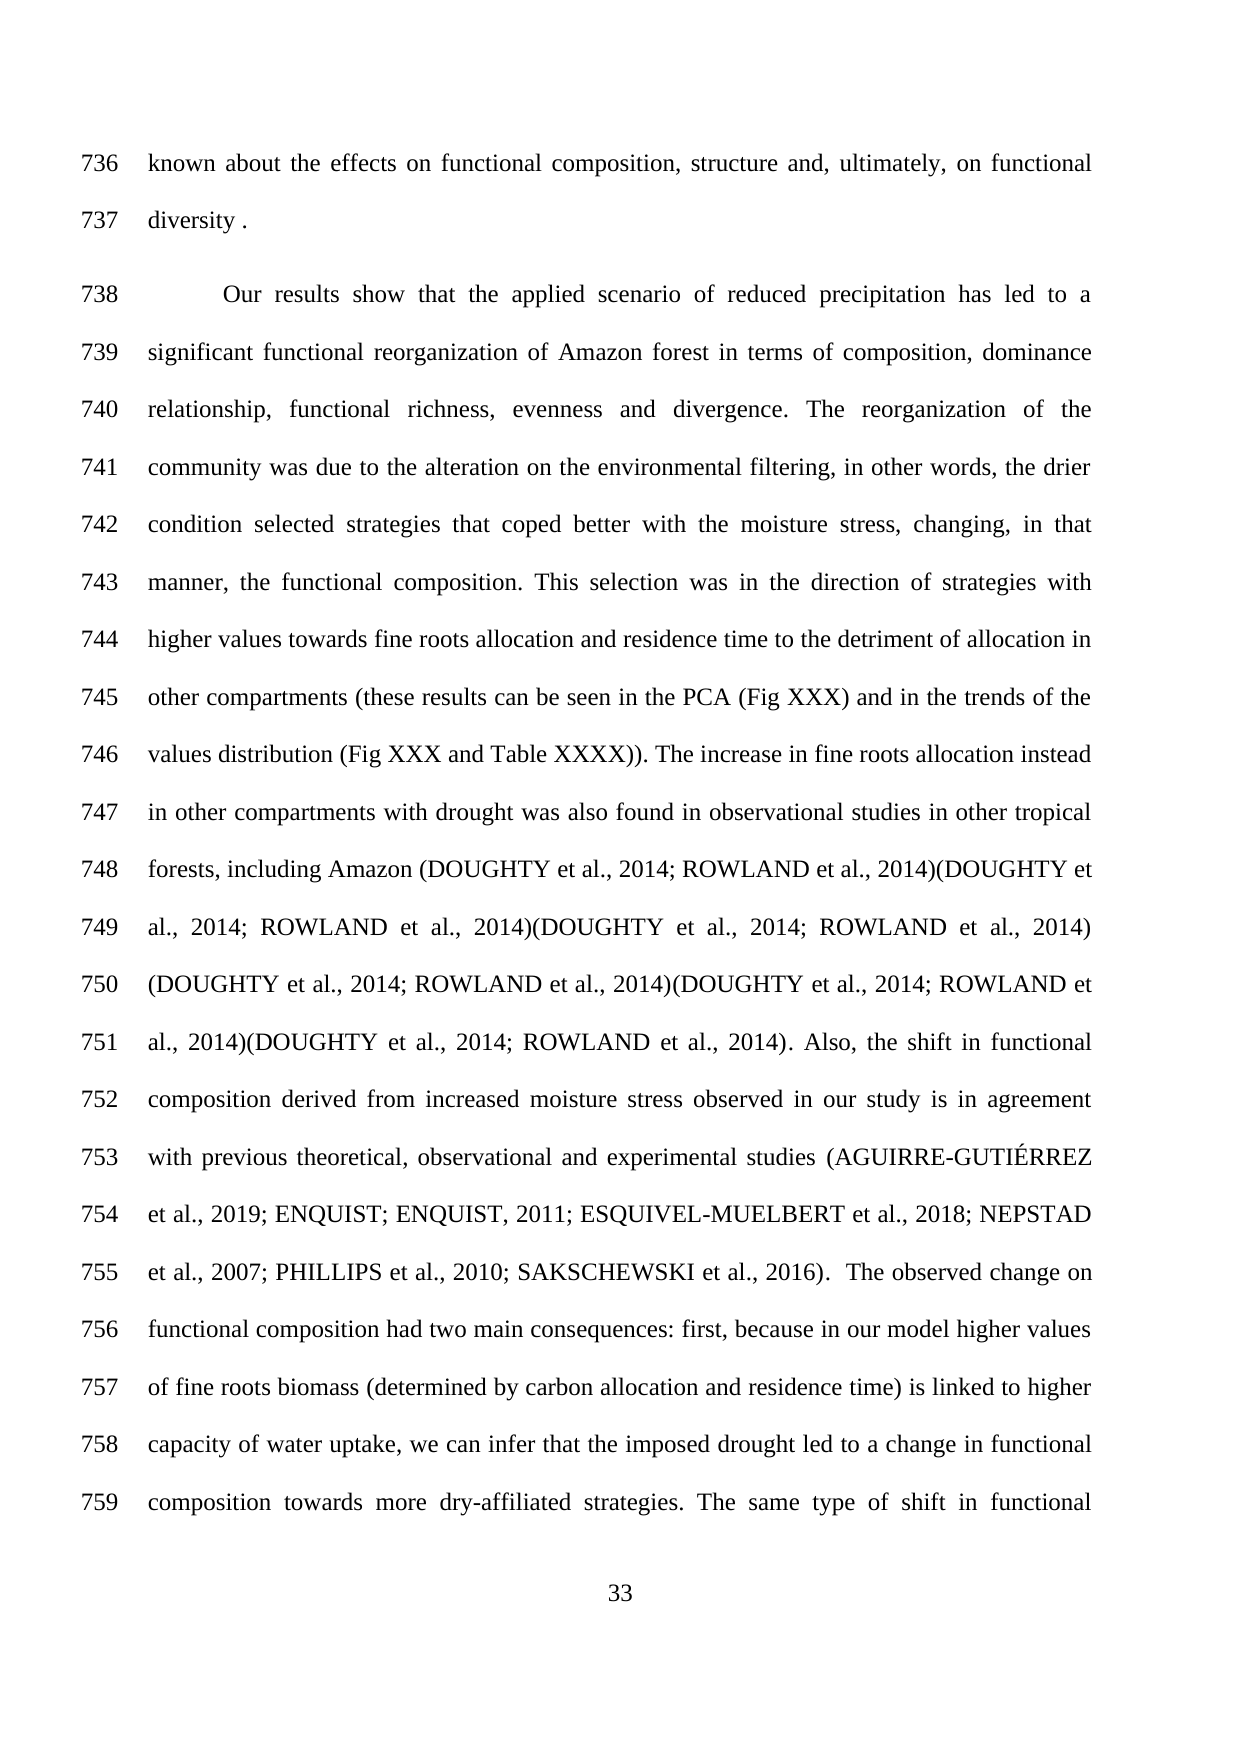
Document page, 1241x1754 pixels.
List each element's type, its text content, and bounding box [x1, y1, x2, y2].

text Our results show that the applied scenario of reduced precipitation has led to a significant functional reorganization of Amazon forest in terms of composition, dominance relationship, functional richness, evenness and divergence. The reorganization of the community was due to the alteration on the environmental filtering, in other words, the drier condition selected strategies that coped better with the moisture stress, changing, in that manner, the functional composition. This selection was in the direction of strategies with higher values towards fine roots allocation and residence time to the detriment of allocation in other compartments (these results can be seen in the PCA (Fig XXX) and in the trends of the values distribution (Fig XXX and Table XXXX)). The increase in fine roots allocation instead in other compartments with drought was also found in observational studies in other tropical forests, including Amazon (DOUGHTY et al., 2014; ROWLAND et al., 2014)(DOUGHTY et al., 2014; ROWLAND et al., 2014)(DOUGHTY et al., 2014; ROWLAND et al., 2014)(DOUGHTY et al., 2014; ROWLAND et al., 2014)(DOUGHTY et al., 2014; ROWLAND et al., 2014)(DOUGHTY et al., 2014; ROWLAND et al., 2014)⁠. Also, the shift in functional composition derived from increased moisture stress observed in our study is in agreement with previous theoretical, observational and experimental studies (AGUIRRE-GUTIÉRREZ et al., 2019; ENQUIST; ENQUIST, 2011; ESQUIVEL-MUELBERT et al., 2018; NEPSTAD et al., 2007; PHILLIPS et al., 2010; SAKSCHEWSKI et al., 2016)⁠. The observed change on functional composition had two main consequences: first, because in our model higher values of fine roots biomass (determined by carbon allocation and residence time) is linked to higher capacity of water uptake, we can infer that the imposed drought led to a change in functional composition towards more dry-affiliated strategies. The same type of shift in functional composition was observed in Amazon (ESQUIVEL-MUELBERT et al., 2018; MADANI et al., 2018; PHILLIPS et al., 2010)⁠ and other tropical forests(ENQUIST; ENQUIST, 2011; FAUSET et al., 2012; FEELEY et al., 2011)⁠. [112, 279, 1093, 1516]
text Climate change, as reduced precipitation, is already changing biodiversity all over the world by eliminating species and changing the communities composition. However, much less is known about the effects on functional composition, structure and, ultimately, on functional diversity . [112, 148, 1093, 234]
